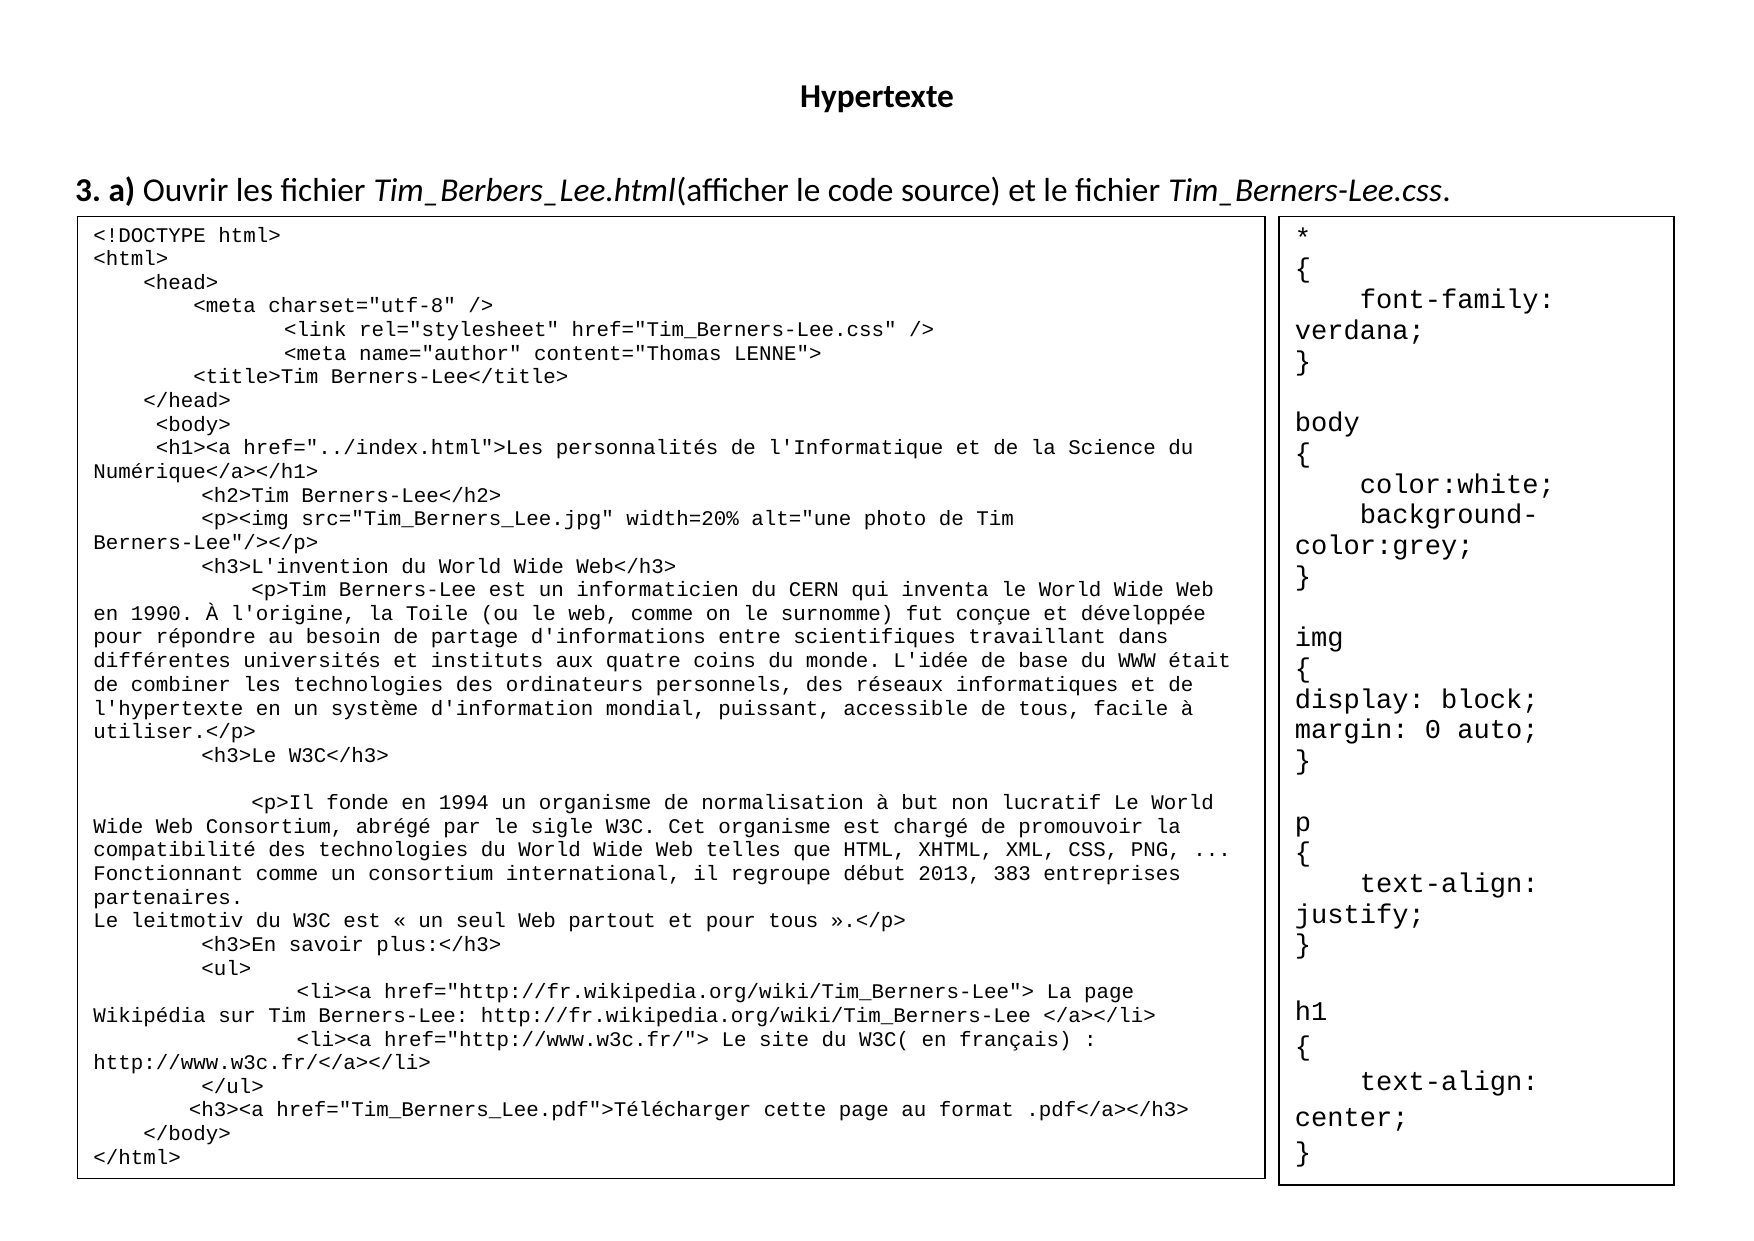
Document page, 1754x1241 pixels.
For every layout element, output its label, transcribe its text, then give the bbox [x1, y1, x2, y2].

text <h3>En savoir plus:</h3> [93, 934, 1249, 958]
text <h1><a href="../index.html">Les personnalités de l'Informatique et de la Science du Numérique</a></h1> [93, 437, 1249, 485]
text img [1294, 624, 1658, 655]
text <h3>Le W3C</h3> [93, 745, 1249, 768]
text <p>Il fonde en 1994 un organisme de normalisation à but non lucratif Le World Wide Web Consortium, abrégé par le sigle W3C. Cet organisme est chargé de promouvoir la compatibilité des technologies du World Wide Web telles que HTML, XHTML, XML, CSS, PNG, ... [93, 792, 1249, 863]
text } [1294, 1139, 1658, 1169]
text <body> [93, 414, 1249, 437]
text body [1294, 409, 1658, 440]
text { [1294, 440, 1658, 470]
text } [1294, 563, 1658, 593]
text Le leitmotiv du W3C est « un seul Web partout et pour tous ».</p> [93, 910, 1249, 934]
text </html> [93, 1147, 1249, 1170]
text <h3>L'invention du World Wide Web</h3> [93, 556, 1249, 579]
text { [1294, 839, 1658, 870]
text <h3><a href="Tim_Berners_Lee.pdf">Télécharger cette page au format .pdf</a></h3> [93, 1099, 1249, 1123]
text <p>Tim Berners-Lee est un informaticien du CERN qui inventa le World Wide Web en 1990. À l'origine, la Toile (ou le web, comme on le surnomme) fut conçue et développée pour répondre au besoin de partage d'informations entre scientifiques travaillant dans différentes universités et instituts aux quatre coins du monde. L'idée de base du WWW était de combiner les technologies des ordinateurs personnels, des réseaux informatiques et de l'hypertexte en un système d'information mondial, puissant, accessible de tous, facile à utiliser.</p> [93, 579, 1249, 745]
text <title>Tim Berners-Lee</title> [93, 366, 1249, 390]
text Hypertexte [75, 75, 1679, 116]
text { [1294, 1033, 1658, 1063]
text <p><img src="Tim_Berners_Lee.jpg" width=20% alt="une photo de Tim Berners-Lee"/></p> [93, 508, 1249, 556]
text <ul> [93, 958, 1249, 981]
text Fonctionnant comme un consortium international, il regroupe début 2013, 383 entreprises partenaires. [93, 863, 1249, 910]
text <meta charset="utf-8" /> [93, 296, 1249, 319]
text { [1294, 255, 1658, 286]
text <head> [93, 272, 1249, 296]
text background-color:grey; [1294, 501, 1658, 563]
text } [1294, 747, 1658, 778]
text font-family: verdana; [1294, 286, 1658, 347]
text 3. a) Ouvrir les fichier Tim_Berbers_Lee.html(afficher le code source) et le fichier Tim_Berners-Lee.css. [75, 168, 1679, 209]
text text-align: center; [1294, 1068, 1658, 1134]
text p [1294, 808, 1658, 839]
text <!DOCTYPE html> [93, 224, 1249, 248]
text text-align: justify; [1294, 870, 1658, 931]
text } [1294, 931, 1658, 962]
text </head> [93, 390, 1249, 414]
text </body> [93, 1123, 1249, 1147]
text color:white; [1294, 470, 1658, 501]
text } [1294, 347, 1658, 378]
text <h2>Tim Berners-Lee</h2> [93, 485, 1249, 508]
text { [1294, 655, 1658, 686]
text <li><a href="http://fr.wikipedia.org/wiki/Tim_Berners-Lee"> La page Wikipédia sur Tim Berners-Lee: http://fr.wikipedia.org/wiki/Tim_Berners-Lee </a></li> [93, 981, 1249, 1028]
text margin: 0 auto; [1294, 716, 1658, 747]
text <html> [93, 248, 1249, 272]
text * [1294, 224, 1658, 255]
text <li><a href="http://www.w3c.fr/"> Le site du W3C( en français) : http://www.w3c.fr/</a></li> [93, 1028, 1249, 1076]
text display: block; [1294, 686, 1658, 716]
text </ul> [93, 1076, 1249, 1099]
text <link rel="stylesheet" href="Tim_Berners-Lee.css" /> [93, 319, 1249, 343]
text h1 [1294, 997, 1658, 1028]
text <meta name="author" content="Thomas LENNE"> [93, 343, 1249, 366]
